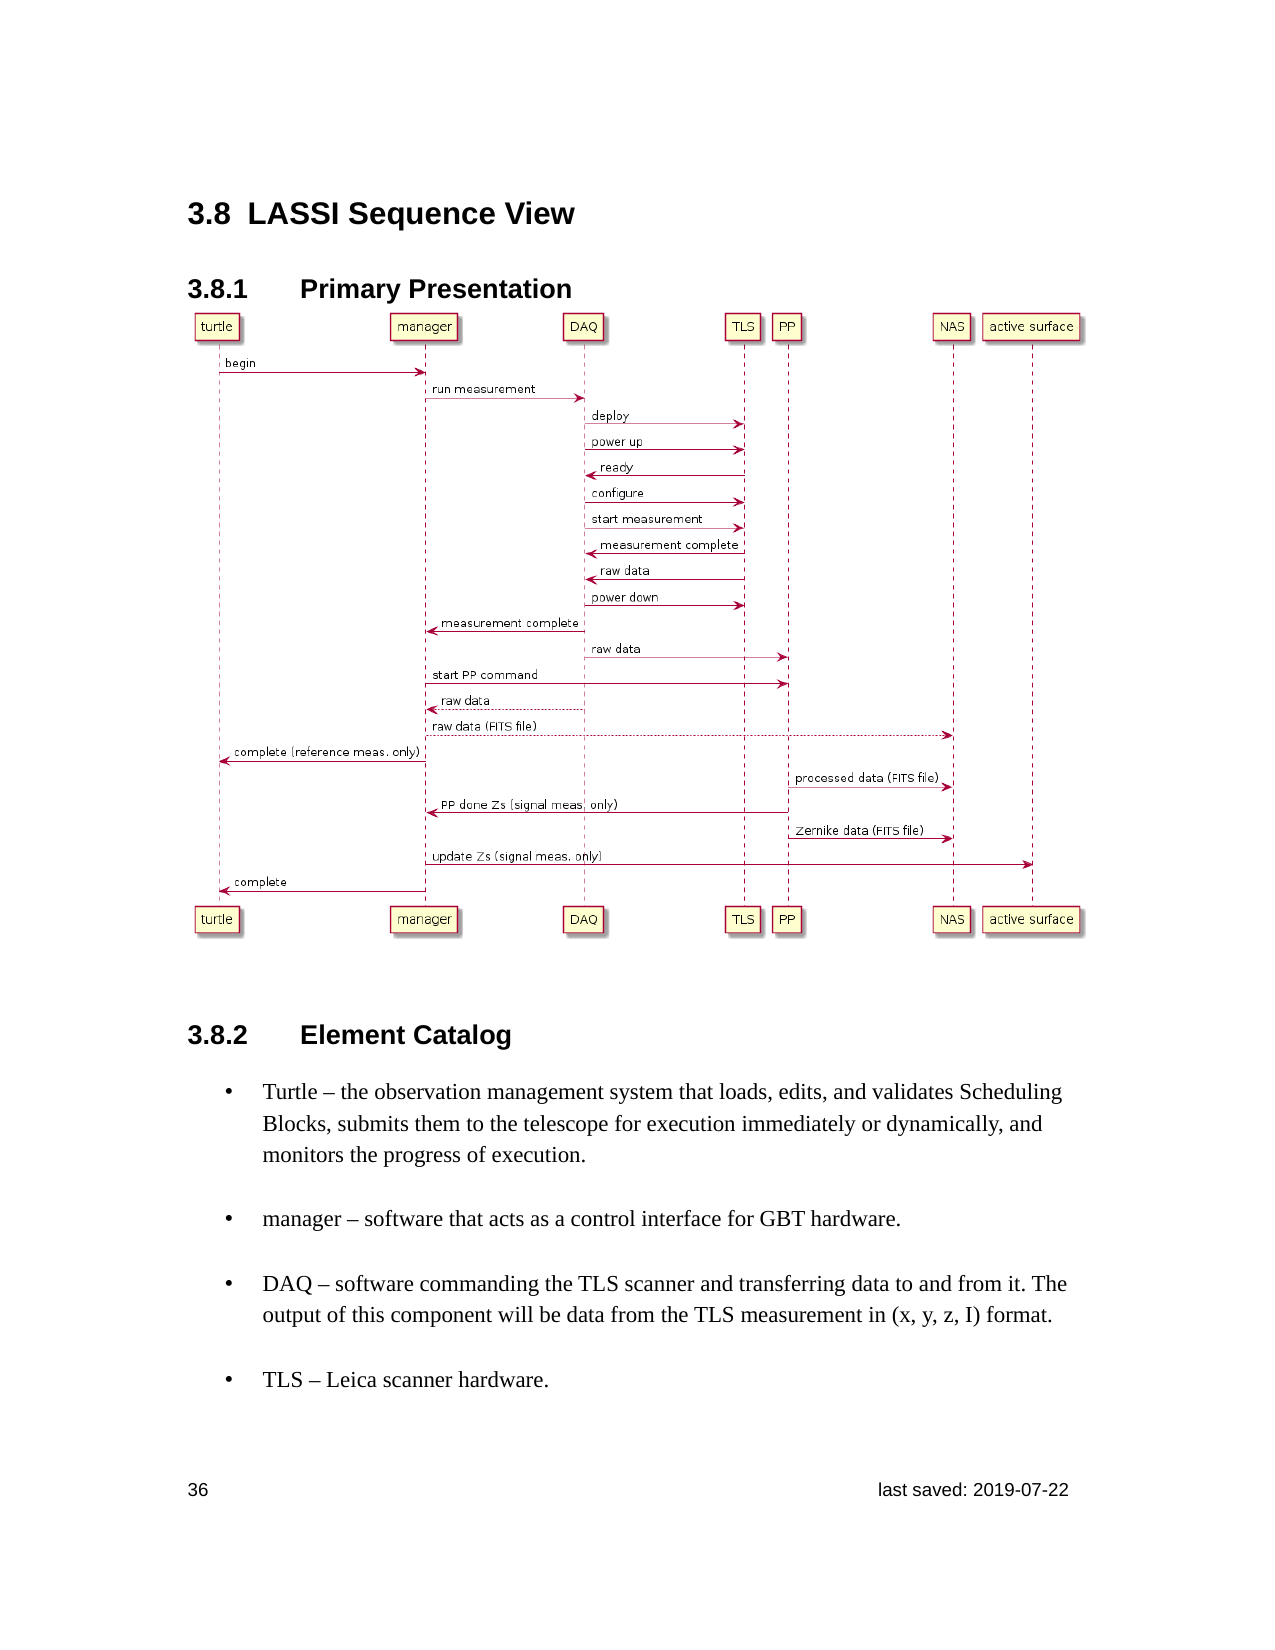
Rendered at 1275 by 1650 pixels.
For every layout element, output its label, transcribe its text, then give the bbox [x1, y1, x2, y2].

subtitle LASSI Sequence View [187, 192, 1087, 231]
list DAQ – software commanding the TLS scanner and transferring data to and from it. The output of this component will be data from the TLS measurement in (x, y, z, I) format. [225, 1265, 1087, 1328]
list Turtle – the observation management system that loads, edits, and validates Scheduling Blocks, submits them to the telescope for execution immediately or dynamically, and monitors the progress of execution. [225, 1073, 1087, 1167]
list manager – software that acts as a control interface for GBT hardware. [225, 1201, 1087, 1232]
list TLS – Leica scanner hardware. [225, 1361, 1087, 1392]
picture [187, 310, 1088, 941]
subtitle Primary Presentation [187, 269, 1087, 304]
subtitle Element Catalog [187, 1015, 1087, 1051]
